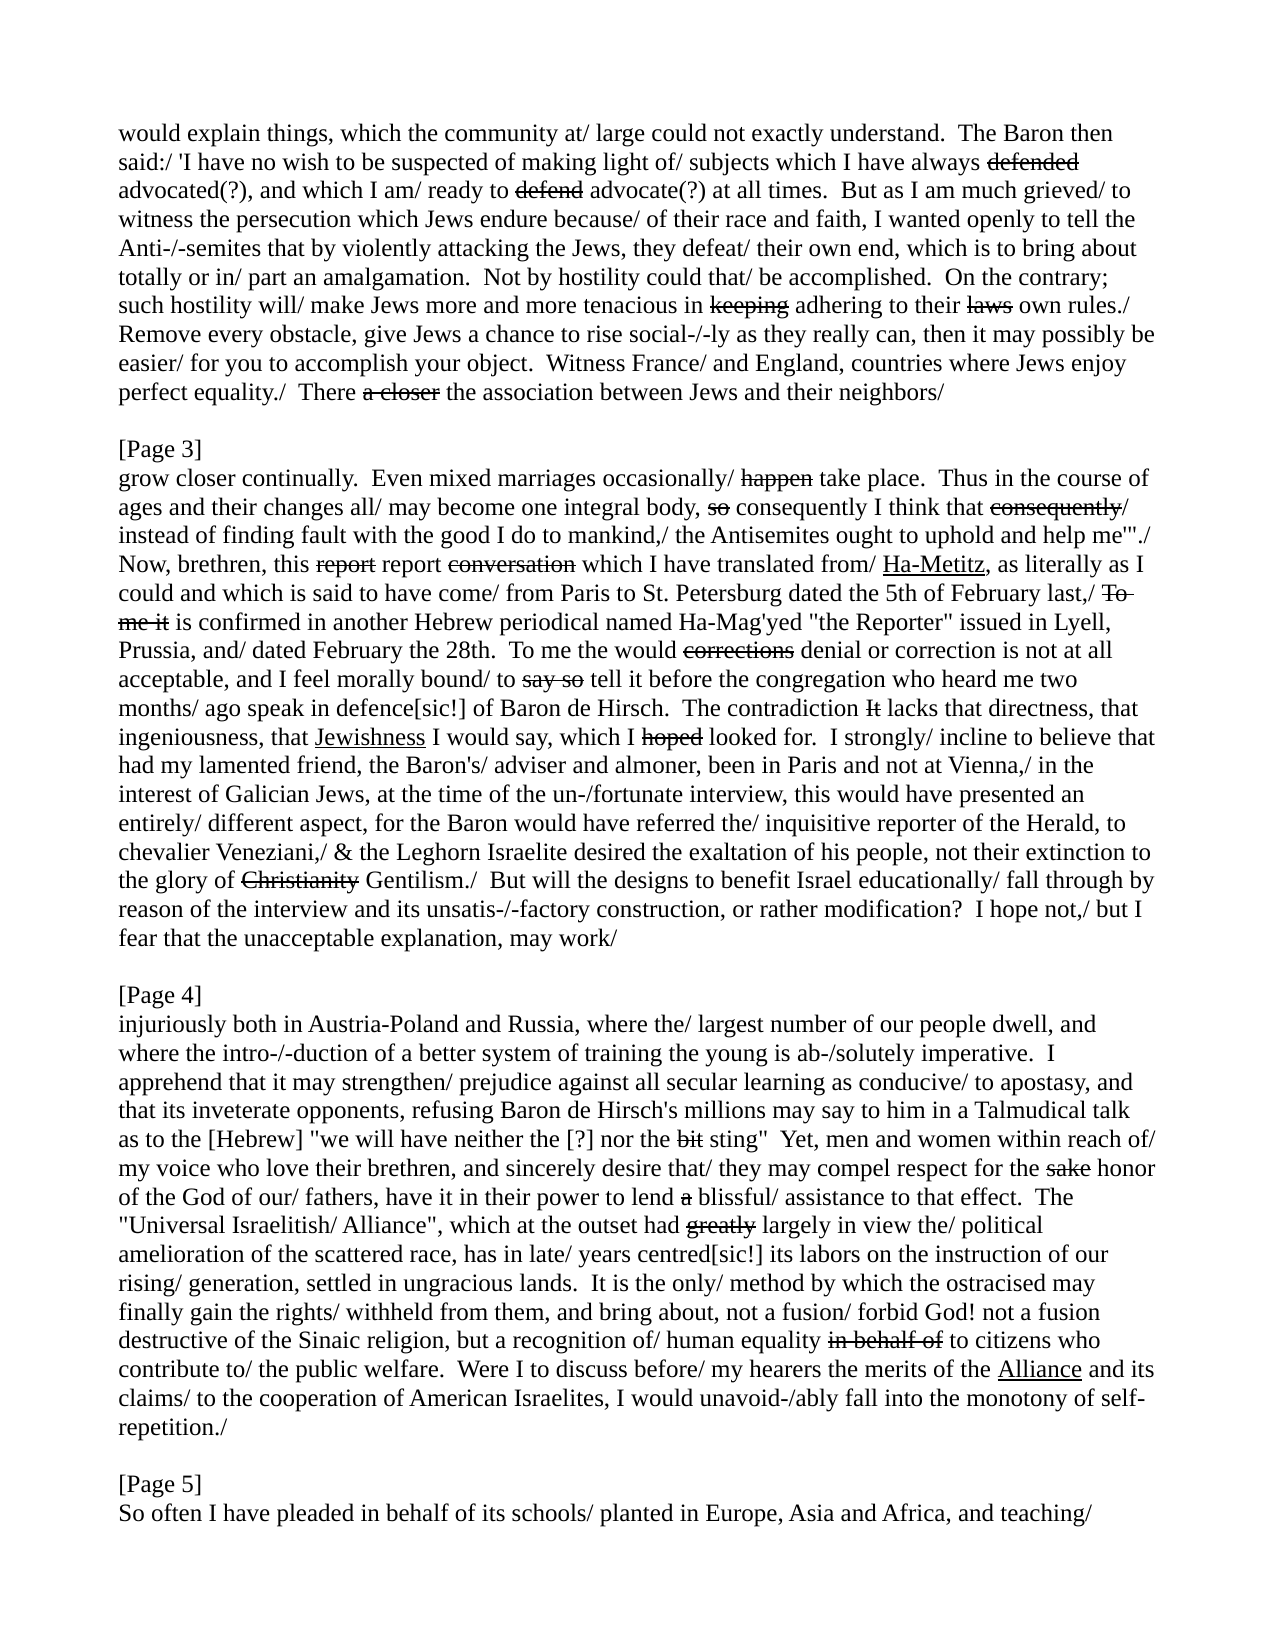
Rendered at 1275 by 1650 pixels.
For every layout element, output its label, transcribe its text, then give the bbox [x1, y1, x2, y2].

text injuriously both in Austria-Poland and Russia, where the/ largest number of our people dwell, and where the intro-/-duction of a better system of training the young is ab-/solutely imperative. I apprehend that it may strengthen/ prejudice against all secular learning as conducive/ to apostasy, and that its inveterate opponents, refusing Baron de Hirsch's millions may say to him in a Talmudical talk as to the [Hebrew] "we will have neither the [?] nor the bit sting" Yet, men and women within reach of/ my voice who love their brethren, and sincerely desire that/ they may compel respect for the sake honor of the God of our/ fathers, have it in their power to lend a blissful/ assistance to that effect. The "Universal Israelitish/ Alliance", which at the outset had greatly largely in view the/ political amelioration of the scattered race, has in late/ years centred[sic!] its labors on the instruction of our rising/ generation, settled in ungracious lands. It is the only/ method by which the ostracised may finally gain the rights/ withheld from them, and bring about, not a fusion/ forbid God! not a fusion destructive of the Sinaic religion, but a recognition of/ human equality in behalf of to citizens who contribute to/ the public welfare. Were I to discuss before/ my hearers the merits of the Alliance and its claims/ to the cooperation of American Israelites, I would unavoid-/ably fall into the monotony of self-repetition./ [118, 1009, 1157, 1441]
text So often I have pleaded in behalf of its schools/ planted in Europe, Asia and Africa, and teaching/ [118, 1498, 1157, 1527]
text grow closer continually. Even mixed marriages occasionally/ happen take place. Thus in the course of ages and their changes all/ may become one integral body, so consequently I think that consequently/ instead of finding fault with the good I do to mankind,/ the Antisemites ought to uphold and help me'"./ Now, brethren, this report report conversation which I have translated from/ Ha-Metitz, as literally as I could and which is said to have come/ from Paris to St. Petersburg dated the 5th of February last,/ To me it is confirmed in another Hebrew periodical named Ha-Mag'yed "the Reporter" issued in Lyell, Prussia, and/ dated February the 28th. To me the would corrections denial or correction is not at all acceptable, and I feel morally bound/ to say so tell it before the congregation who heard me two months/ ago speak in defence[sic!] of Baron de Hirsch. The contradiction It lacks that directness, that ingeniousness, that Jewishness I would say, which I hoped looked for. I strongly/ incline to believe that had my lamented friend, the Baron's/ adviser and almoner, been in Paris and not at Vienna,/ in the interest of Galician Jews, at the time of the un-/fortunate interview, this would have presented an entirely/ different aspect, for the Baron would have referred the/ inquisitive reporter of the Herald, to chevalier Veneziani,/ & the Leghorn Israelite desired the exaltation of his people, not their extinction to the glory of Christianity Gentilism./ But will the designs to benefit Israel educationally/ fall through by reason of the interview and its unsatis-/-factory construction, or rather modification? I hope not,/ but I fear that the unacceptable explanation, may work/ [118, 463, 1157, 952]
text would explain things, which the community at/ large could not exactly understand. The Baron then said:/ 'I have no wish to be suspected of making light of/ subjects which I have always defended advocated(?), and which I am/ ready to defend advocate(?) at all times. But as I am much grieved/ to witness the persecution which Jews endure because/ of their race and faith, I wanted openly to tell the Anti-/-semites that by violently attacking the Jews, they defeat/ their own end, which is to bring about totally or in/ part an amalgamation. Not by hostility could that/ be accomplished. On the contrary; such hostility will/ make Jews more and more tenacious in keeping adhering to their laws own rules./ Remove every obstacle, give Jews a chance to rise social-/-ly as they really can, then it may possibly be easier/ for you to accomplish your object. Witness France/ and England, countries where Jews enjoy perfect equality./ There a closer the association between Jews and their neighbors/ [118, 118, 1157, 406]
text [Page 4] [118, 981, 1157, 1009]
text [Page 3] [118, 434, 1157, 463]
text [Page 5] [118, 1469, 1157, 1498]
